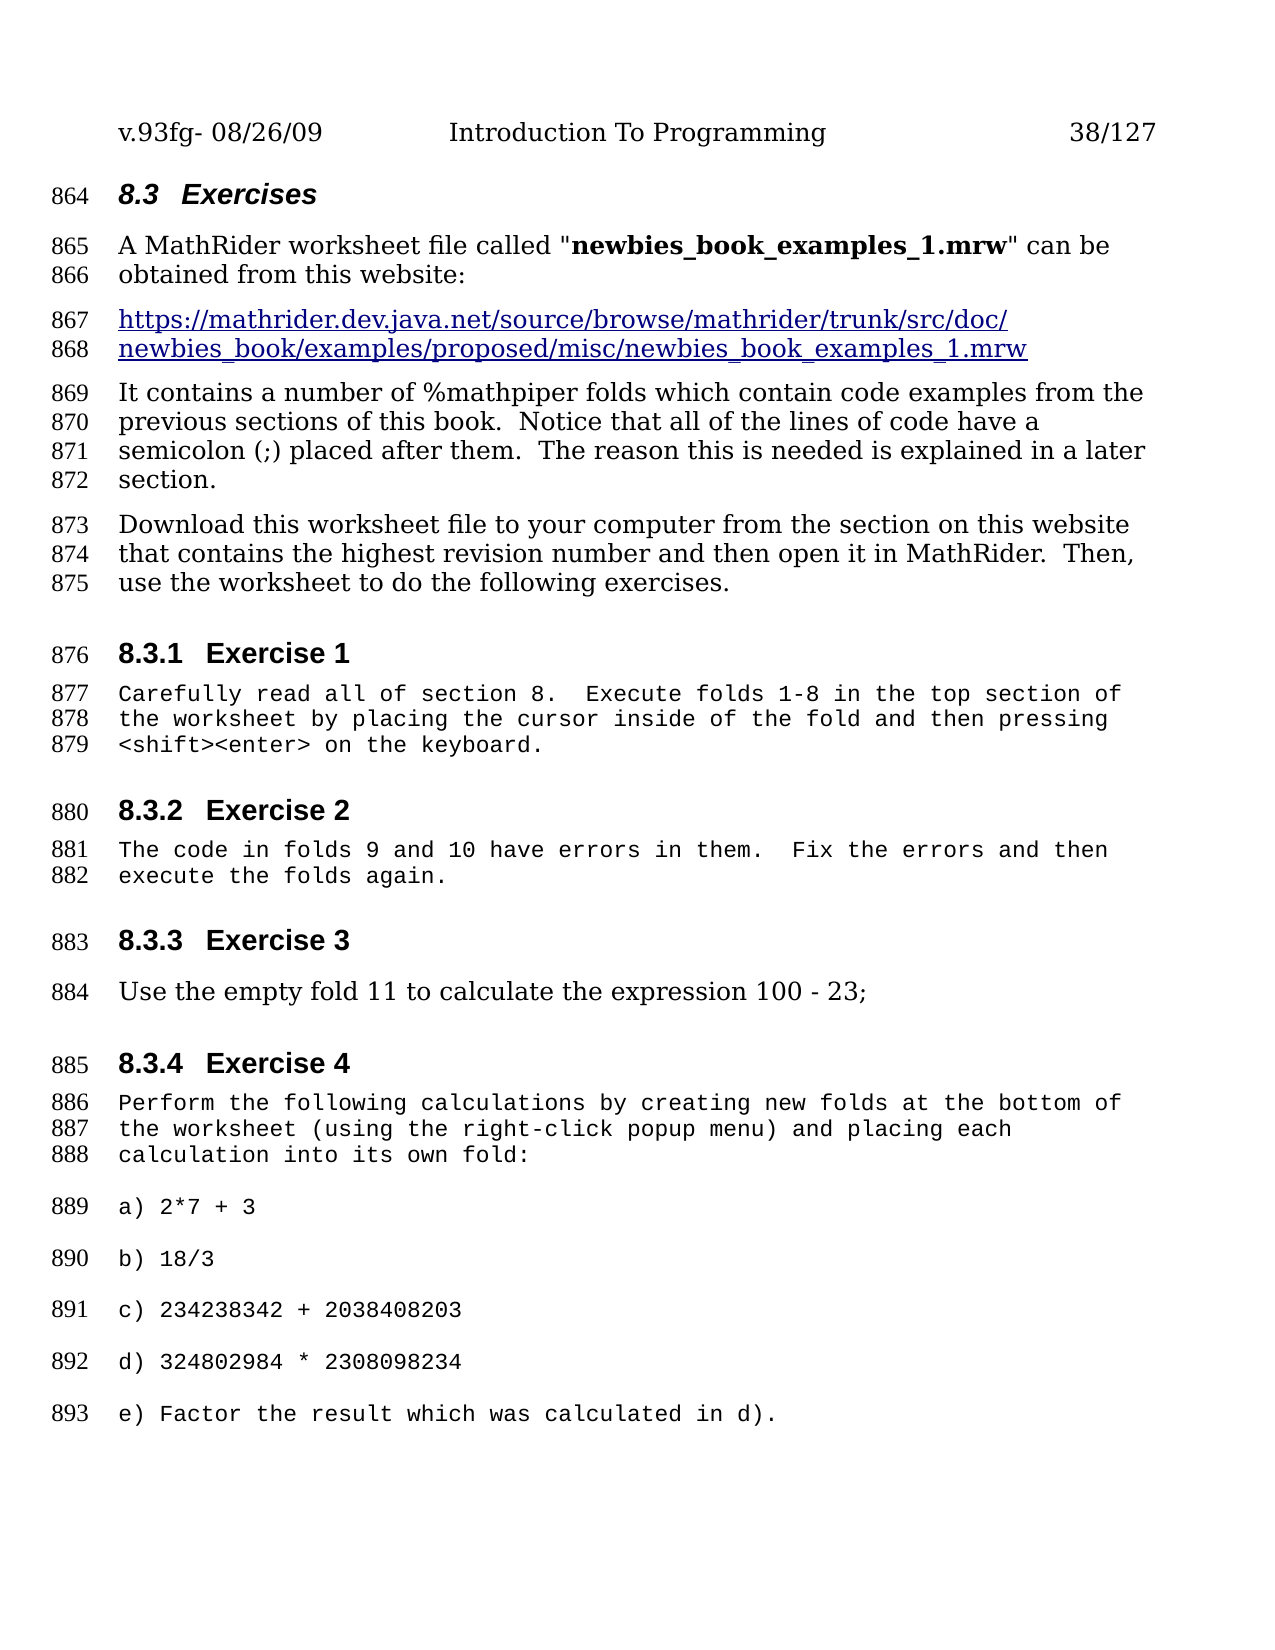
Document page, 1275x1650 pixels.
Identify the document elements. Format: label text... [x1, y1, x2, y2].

text Perform the following calculations by creating new folds at the bottom of the worksheet (using the right-click popup menu) and placing each calculation into its own fold: [118, 1091, 1157, 1169]
text b) 18/3 [118, 1247, 1157, 1273]
text Download this worksheet file to your computer from the section on this website that contains the highest revision number and then open it in MathRider. Then, use the worksheet to do the following exercises. [118, 510, 1157, 597]
text a) 2*7 + 3 [118, 1195, 1157, 1221]
text It contains a number of %mathpiper folds which contain code examples from the previous sections of this book. Notice that all of the lines of code have a semicolon (;) placed after them. The reason this is needed is explained in a later section. [118, 378, 1157, 495]
text https://mathrider.dev.java.net/source/browse/mathrider/trunk/src/doc/newbies_book/examples/proposed/misc/newbies_book_examples_1.mrw [118, 305, 1157, 363]
text d) 324802984 * 2308098234 [118, 1351, 1157, 1377]
subtitle Exercise 2 [118, 793, 1157, 826]
subtitle Exercise 3 [118, 923, 1157, 957]
subtitle Exercise 1 [118, 636, 1157, 670]
text c) 234238342 + 2038408203 [118, 1299, 1157, 1325]
subtitle Exercise 4 [118, 1046, 1157, 1079]
text A MathRider worksheet file called "newbies_book_examples_1.mrw" can be obtained from this website: [118, 231, 1157, 290]
text e) Factor the result which was calculated in d). [118, 1403, 1157, 1428]
text The code in folds 9 and 10 have errors in them. Fix the errors and then execute the folds again. [118, 838, 1157, 890]
subtitle Exercises [118, 177, 1157, 210]
text Carefully read all of section 8. Execute folds 1-8 in the top section of the worksheet by placing the cursor inside of the fold and then pressing <shift><enter> on the keyboard. [118, 682, 1157, 760]
text Use the empty fold 11 to calculate the expression 100 - 23; [118, 978, 1157, 1007]
